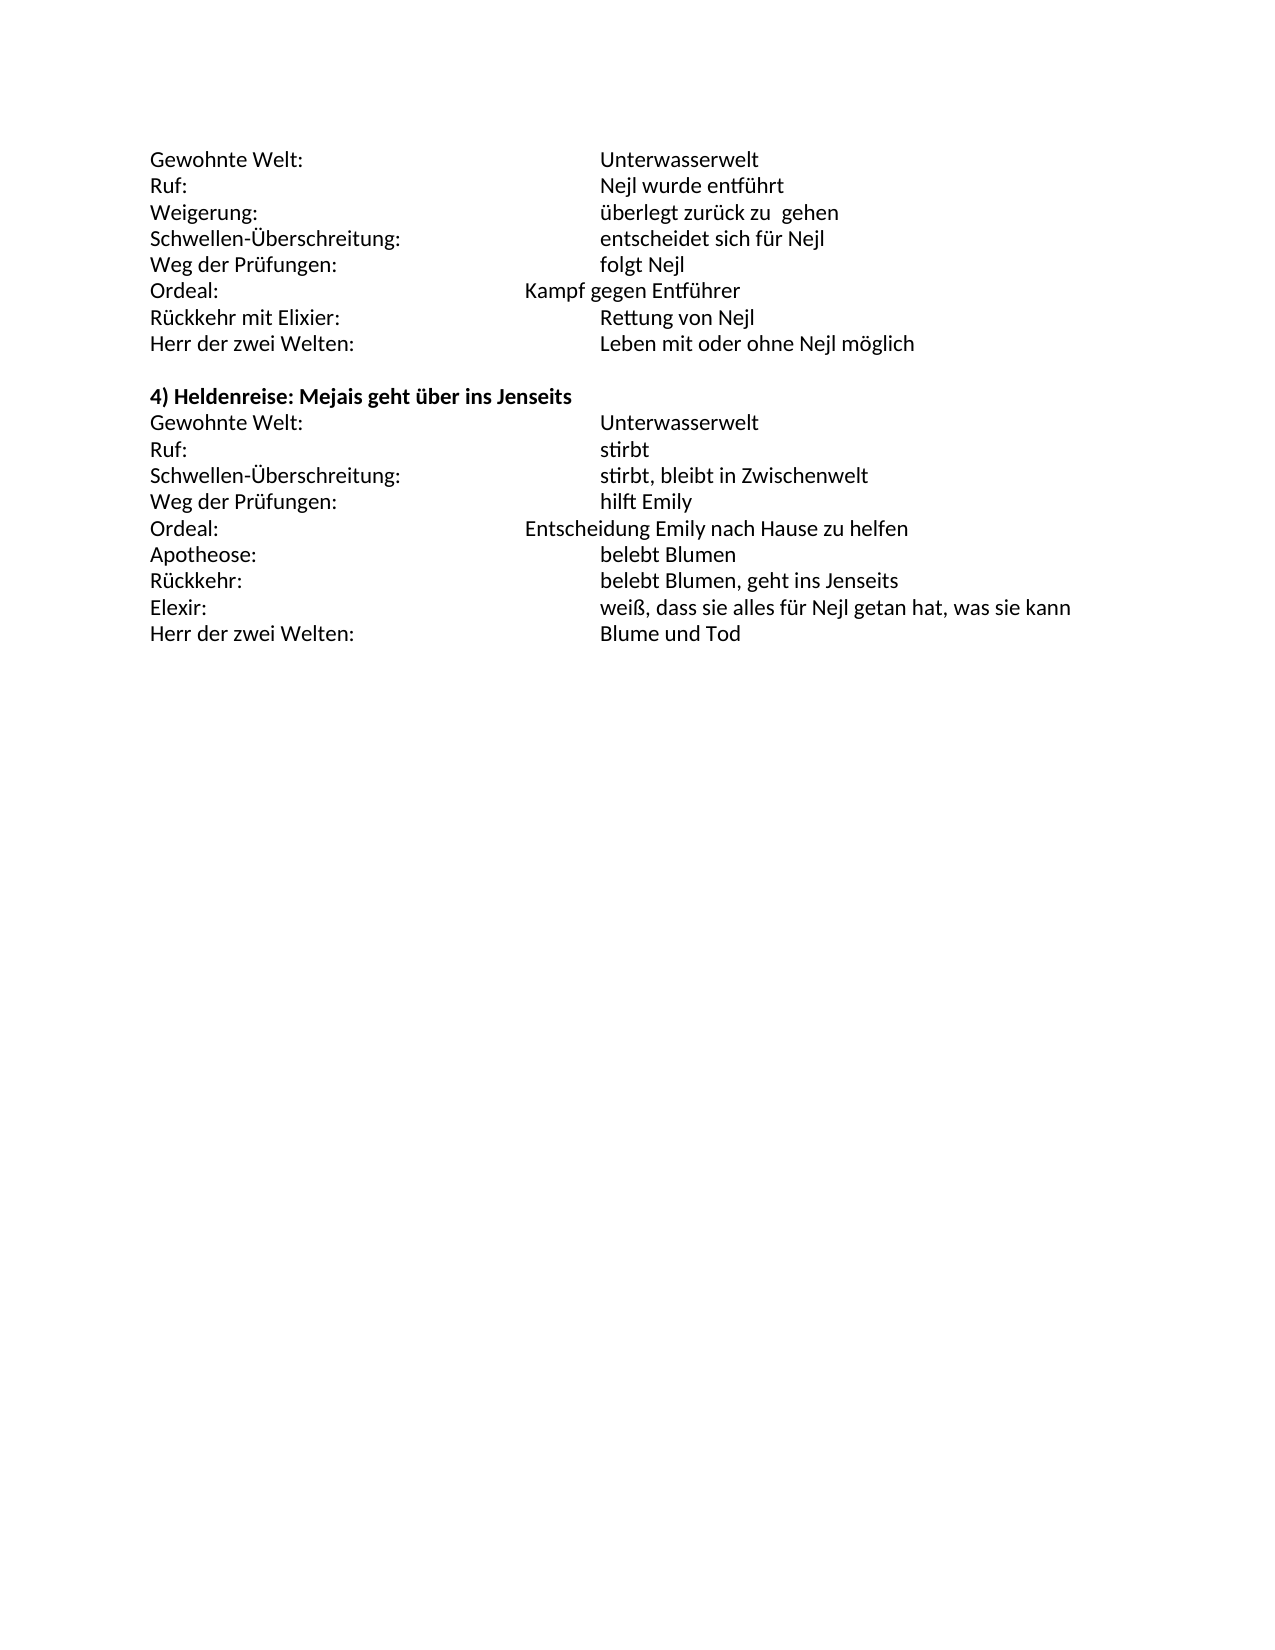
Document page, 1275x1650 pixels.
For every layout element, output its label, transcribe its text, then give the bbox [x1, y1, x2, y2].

text Rückkehr mit Elixier: Rettung von Nejl [150, 308, 1125, 331]
text Elexir: weiß, dass sie alles für Nejl getan hat, was sie kann [150, 598, 1125, 621]
text Ordeal: Kampf gegen Entführer [150, 282, 1125, 305]
text Weigerung: überlegt zurück zu gehen [150, 203, 1125, 226]
text Apotheose: belebt Blumen [150, 545, 1125, 568]
text Schwellen-Überschreitung: entscheidet sich für Nejl [150, 229, 1125, 252]
text Weg der Prüfungen: hilft Emily [150, 493, 1125, 516]
text Herr der zwei Welten: Leben mit oder ohne Nejl möglich [150, 334, 1125, 357]
text Ruf: Nejl wurde entführt [150, 176, 1125, 199]
text Ruf: stirbt [150, 440, 1125, 463]
text Weg der Prüfungen: folgt Nejl [150, 255, 1125, 278]
text Schwellen-Überschreitung: stirbt, bleibt in Zwischenwelt [150, 466, 1125, 489]
text Gewohnte Welt: Unterwasserwelt [150, 150, 1125, 173]
text Rückkehr: belebt Blumen, geht ins Jenseits [150, 572, 1125, 594]
text Gewohnte Welt: Unterwasserwelt [150, 413, 1125, 436]
text Herr der zwei Welten: Blume und Tod [150, 624, 1125, 647]
text Ordeal: Entscheidung Emily nach Hause zu helfen [150, 519, 1125, 542]
text 4) Heldenreise: Mejais geht über ins Jenseits [150, 387, 1125, 410]
